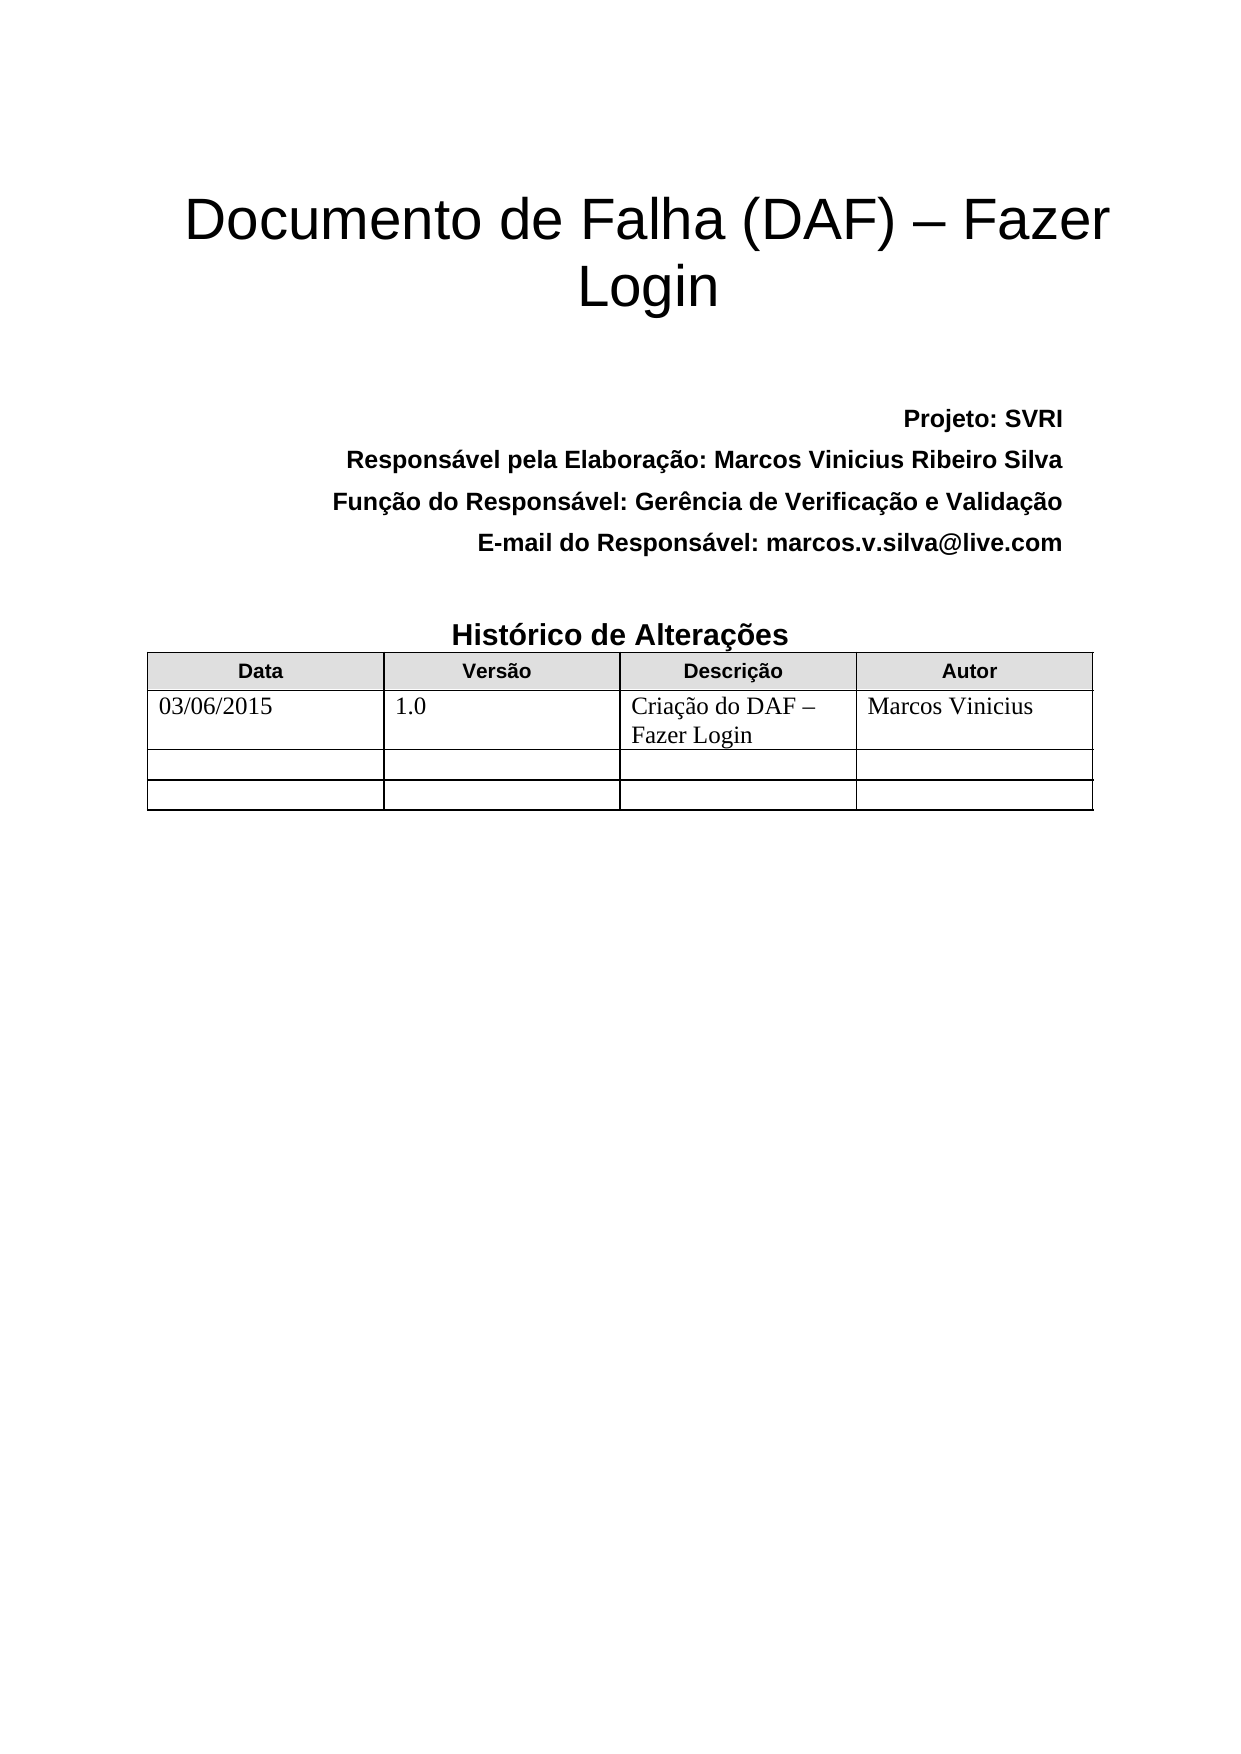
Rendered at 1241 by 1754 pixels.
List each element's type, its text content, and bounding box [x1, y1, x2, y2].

text Projeto: SVRI [177, 404, 1063, 433]
table_cell [148, 781, 383, 809]
table_cell Marcos Vinicius [857, 691, 1092, 749]
table_header Descrição [621, 653, 856, 689]
text Histórico de Alterações [177, 617, 1063, 652]
table_header Data [148, 653, 383, 689]
table_header Autor [857, 653, 1092, 689]
table_cell [621, 781, 856, 809]
text E-mail do Responsável: marcos.v.silva@live.com [177, 528, 1063, 557]
text Documento de Falha (DAF) – Fazer Login [177, 185, 1119, 319]
text Função do Responsável: Gerência de Verificação e Validação [177, 487, 1063, 516]
table_cell [385, 781, 619, 809]
table_cell 1.0 [385, 691, 619, 749]
table_header Versão [385, 653, 619, 689]
table_cell [857, 781, 1092, 809]
table_cell [148, 750, 383, 779]
table_cell [857, 750, 1092, 779]
table_cell Criação do DAF – Fazer Login [621, 691, 856, 749]
text Responsável pela Elaboração: Marcos Vinicius Ribeiro Silva [177, 446, 1063, 474]
table_cell [621, 750, 856, 779]
table_cell 03/06/2015 [148, 691, 383, 749]
table_cell [385, 750, 619, 779]
